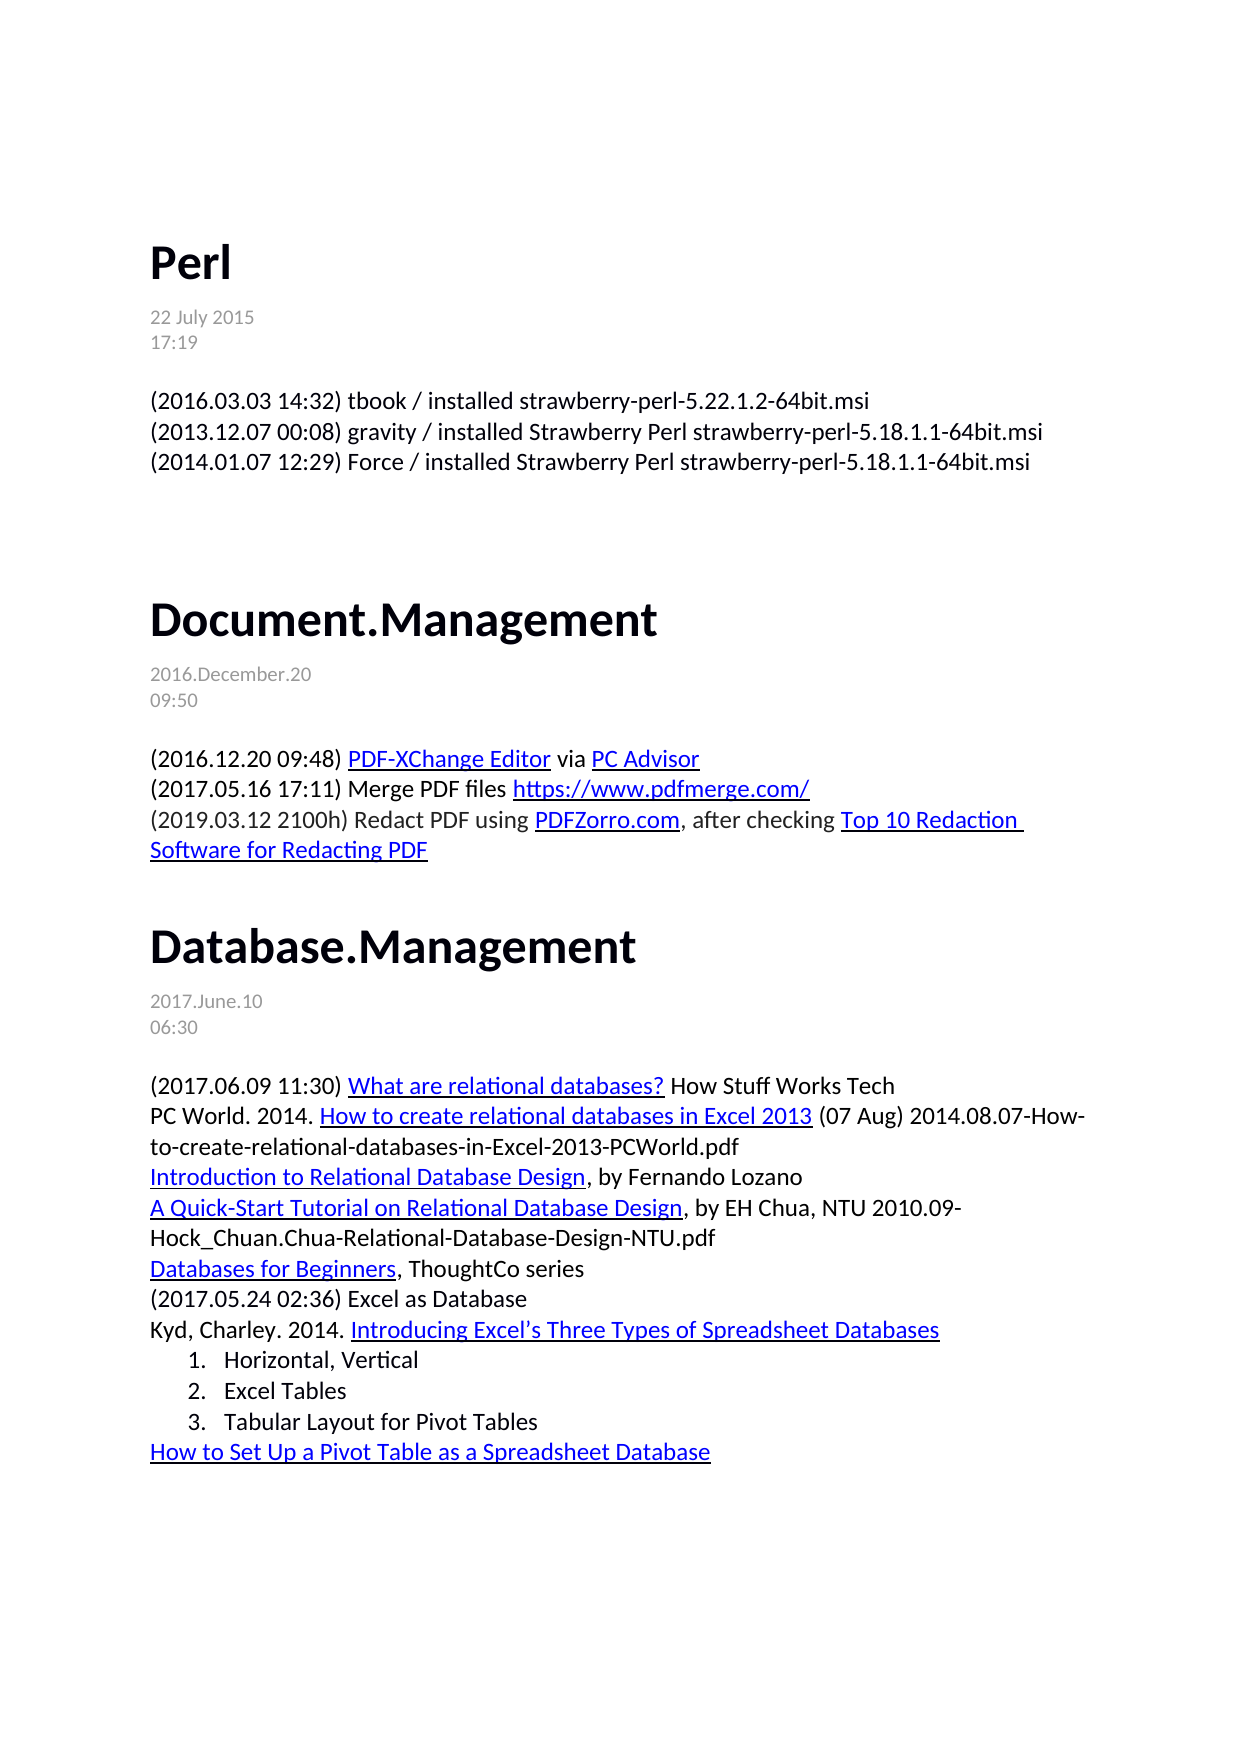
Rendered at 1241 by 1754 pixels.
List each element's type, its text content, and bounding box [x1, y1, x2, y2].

subtitle Database.Management [150, 915, 1090, 976]
list Tabular Layout for Pivot Tables [187, 1406, 1090, 1436]
text Databases for Beginners, ThoughtCo series [150, 1253, 1090, 1283]
text (2017.05.24 02:36) Excel as Database [150, 1283, 1090, 1314]
text 06:30 [150, 1014, 1090, 1039]
text A Quick-Start Tutorial on Relational Database Design, by EH Chua, NTU 2010.09-Hock_Chuan.Chua-Relational-Database-Design-NTU.pdf [150, 1192, 1090, 1253]
text (2019.03.12 2100h) Redact PDF using PDFZorro.com, after checking Top 10 Redaction Software for Redacting PDF [150, 804, 1090, 865]
text (2017.06.09 11:30) What are relational databases? How Stuff Works Tech [150, 1070, 1090, 1100]
text (2014.01.07 12:29) Force / installed Strawberry Perl strawberry-perl-5.18.1.1-64bit.msi [150, 446, 1090, 477]
text How to Set Up a Pivot Table as a Spreadsheet Database [150, 1436, 1090, 1467]
list Excel Tables [187, 1375, 1090, 1406]
text 2017.June.10 [150, 988, 1090, 1014]
text 22 July 2015 [150, 304, 1090, 329]
text PC World. 2014. How to create relational databases in Excel 2013 (07 Aug) 2014.08.07-How-to-create-relational-databases-in-Excel-2013-PCWorld.pdf [150, 1100, 1090, 1161]
list Horizontal, Vertical [187, 1344, 1090, 1375]
text Kyd, Charley. 2014. Introducing Excel’s Three Types of Spreadsheet Databases [150, 1314, 1090, 1344]
subtitle Document.Management [150, 588, 1090, 649]
text 17:19 [150, 329, 1090, 355]
text (2016.12.20 09:48) PDF-XChange Editor via PC Advisor [150, 743, 1090, 773]
text 09:50 [150, 687, 1090, 712]
text (2016.03.03 14:32) tbook / installed strawberry-perl-5.22.1.2-64bit.msi [150, 385, 1090, 416]
subtitle Perl [150, 231, 1090, 292]
text Introduction to Relational Database Design, by Fernando Lozano [150, 1161, 1090, 1192]
text (2013.12.07 00:08) gravity / installed Strawberry Perl strawberry-perl-5.18.1.1-64bit.msi [150, 416, 1090, 446]
text (2017.05.16 17:11) Merge PDF files https://www.pdfmerge.com/ [150, 773, 1090, 804]
text 2016.December.20 [150, 662, 1090, 687]
